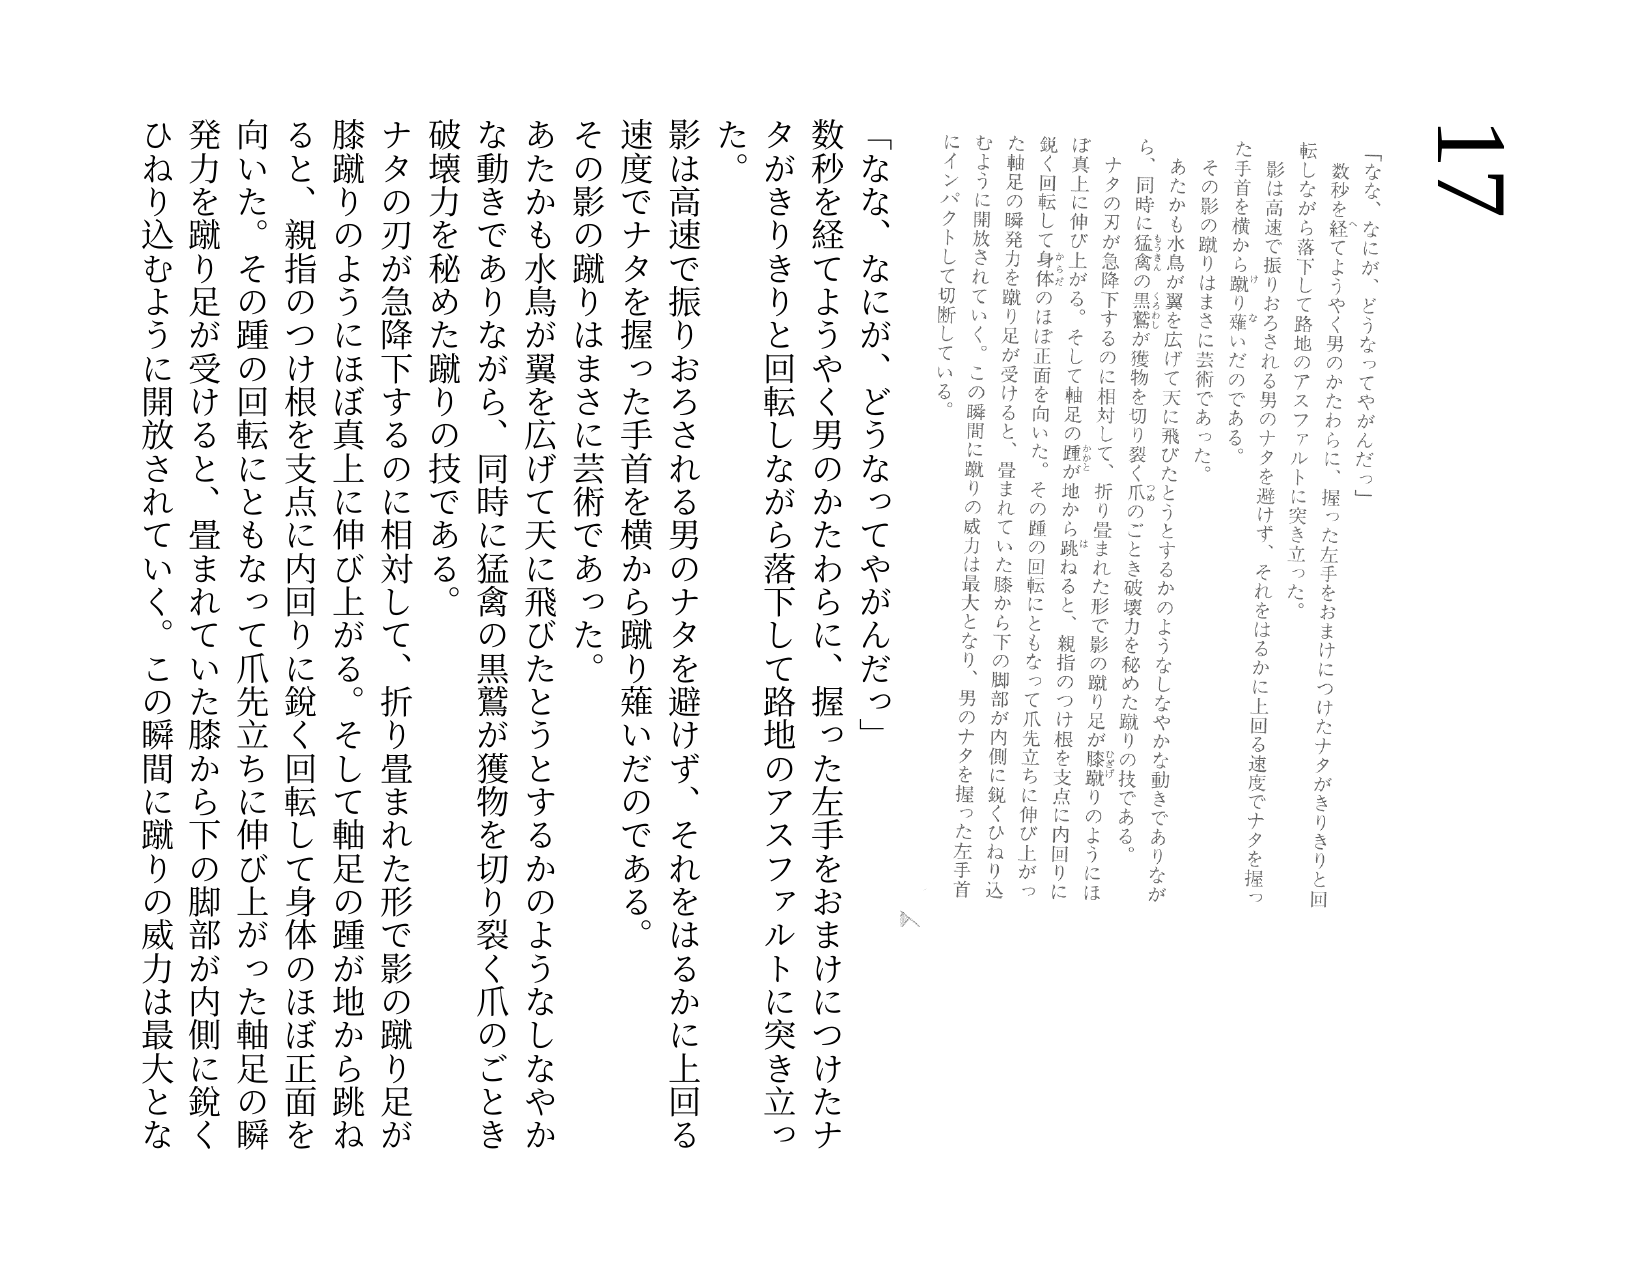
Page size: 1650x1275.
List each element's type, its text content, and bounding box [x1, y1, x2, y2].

text 17 [1417, 118, 1532, 1157]
text 数秒を経てようやく男のかたわらに、握った左手をおまけにつけたナタがきりきりと回転しながら落下して路地のアスファルトに突き立った。 [709, 118, 852, 1157]
text ナタの刃が急降下するのに相対して、折り畳まれた形で影の蹴り足が膝蹴りのようにほぼ真上に伸び上がる。そして軸足の踵が地から跳ねると、親指のつけ根を支点に内回りに銳く回転して身体のほぼ正面を向いた。その踵の回転にともなって爪先立ちに伸び上がった軸足の瞬発力を蹴り足が受けると、畳まれていた膝から下の脚部が内側に銳くひねり込むように開放されていく。この瞬間に蹴りの威力は最大となり、男のナタを握った左手首にィンパクトして切新している。 [134, 118, 421, 1157]
text 影は高速で振りおろされる男のナタを避けず、それをはるかに上回る速度でナタを握った手首を横から蹴り薙いだのである。 [613, 118, 709, 1157]
text その影の蹴りはまさに芸術であった。 [565, 118, 613, 1157]
text 「なな、なにが、どうなってやがんだっ」 [852, 118, 900, 1157]
text あたかも水鳥が翼を広げて天に飛びたとうとするかのようなしなやかな動きでありながら、同時に猛禽の黒鷲が獲物を切り裂く爪のごとき破壊力を秘めた蹴りの技である。 [421, 118, 565, 1157]
